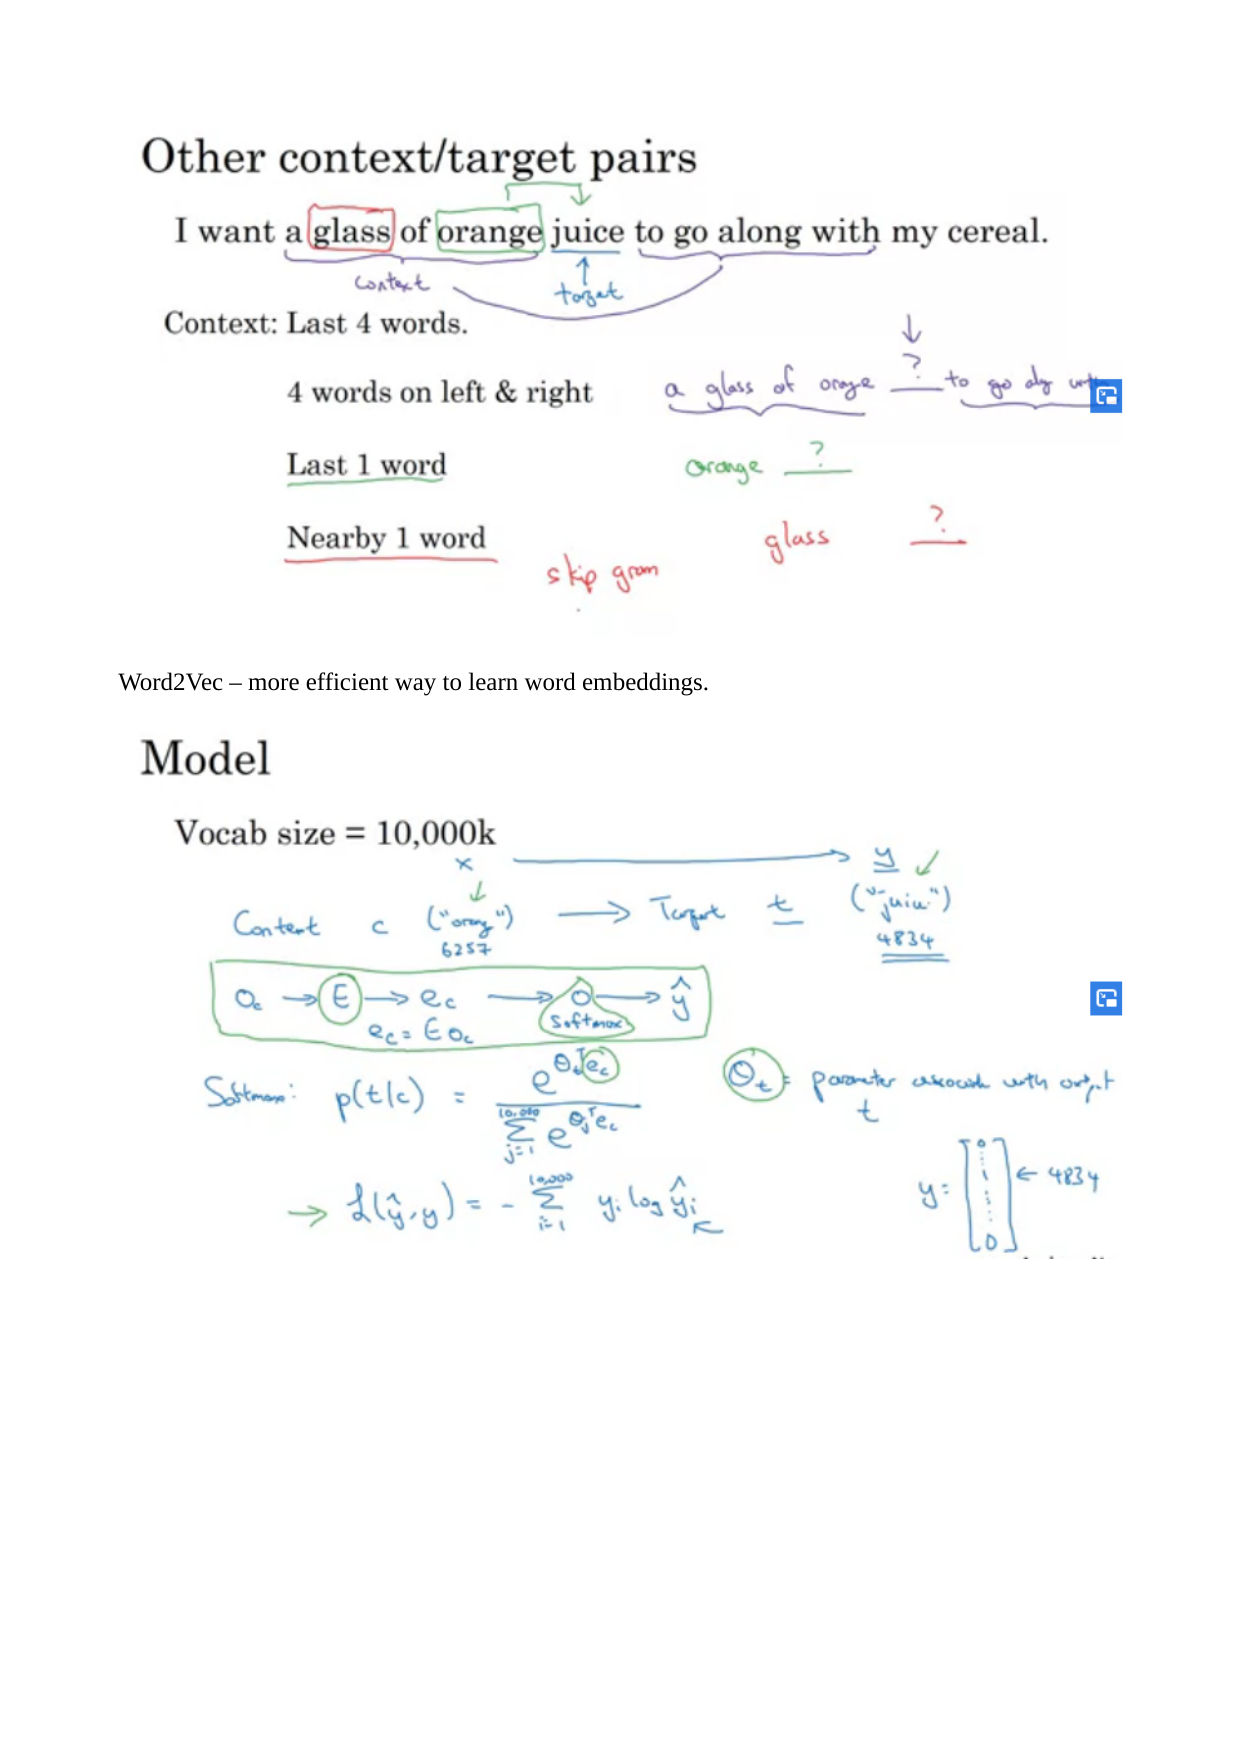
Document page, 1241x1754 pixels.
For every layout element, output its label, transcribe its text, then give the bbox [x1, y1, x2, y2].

picture [118, 725, 1123, 1259]
picture [118, 119, 1123, 638]
text Word2Vec – more efficient way to learn word embeddings. [118, 667, 1122, 695]
